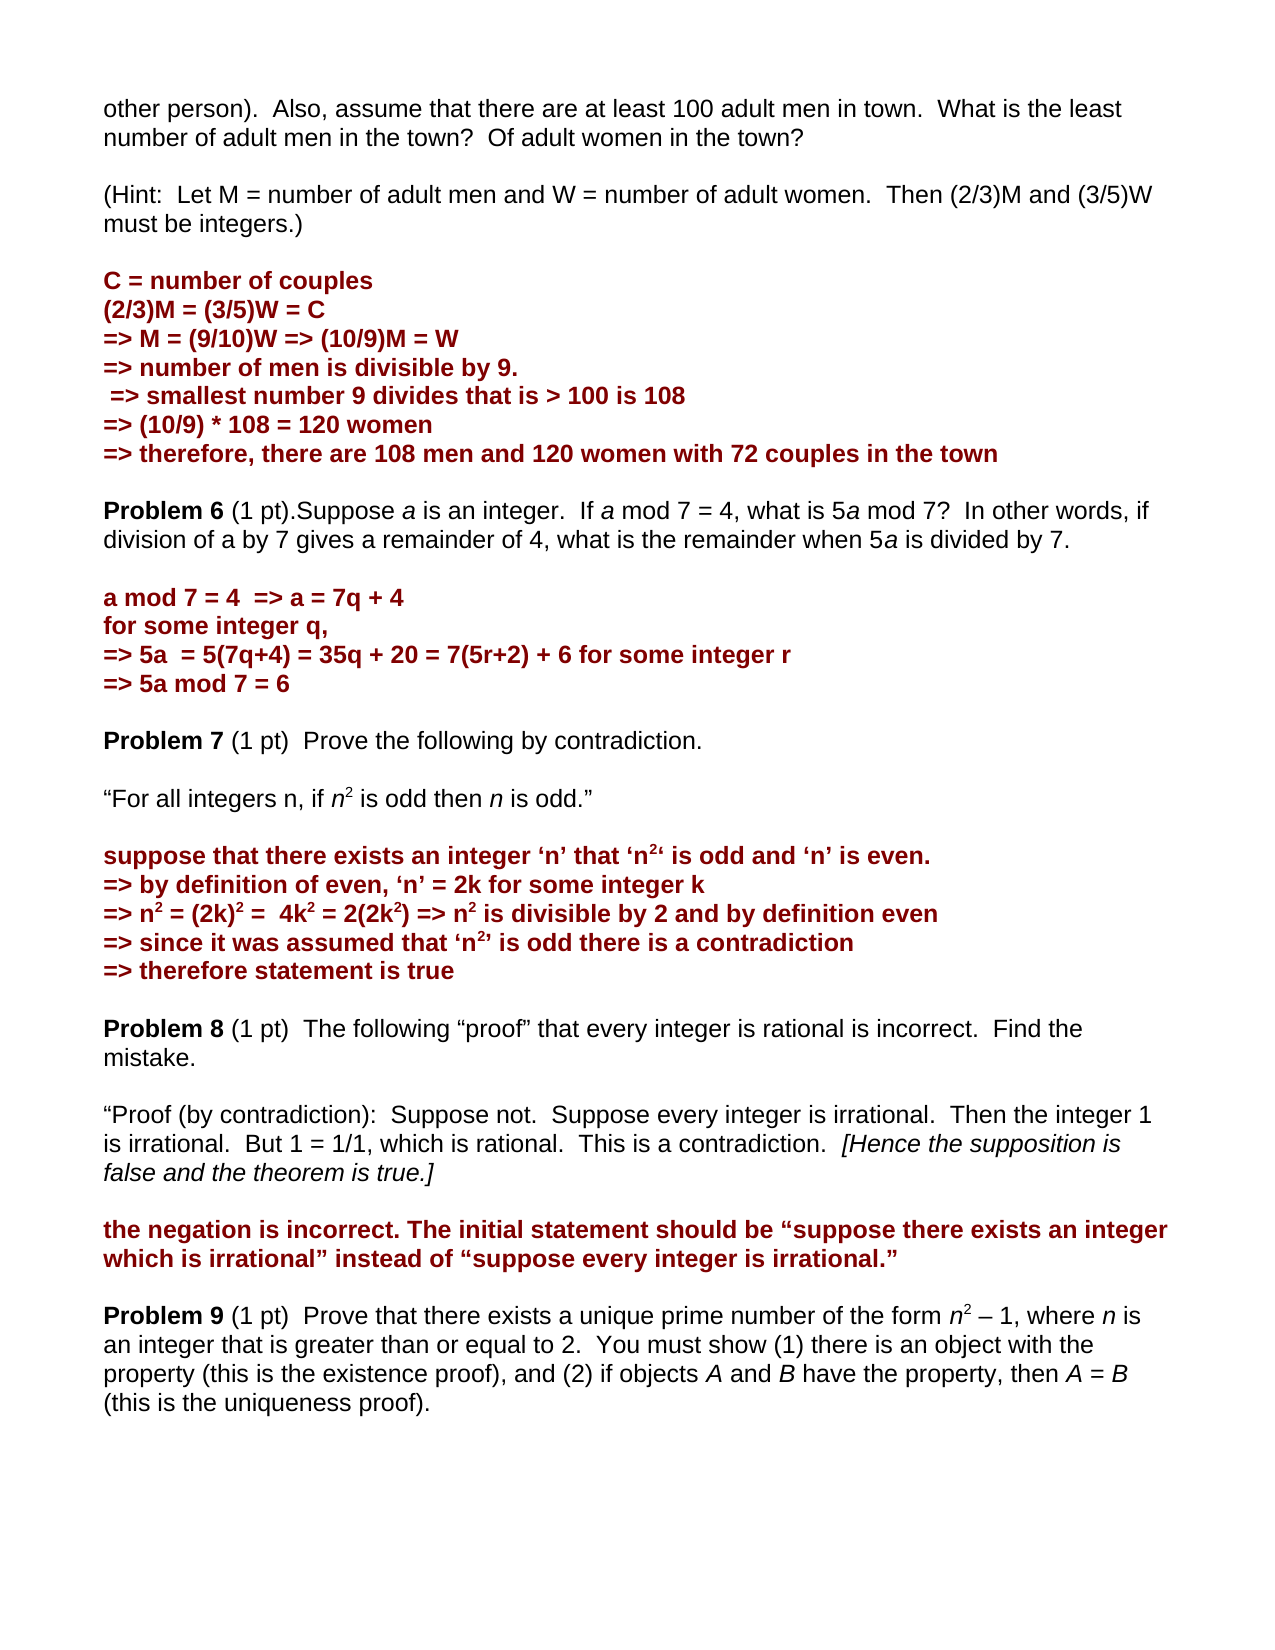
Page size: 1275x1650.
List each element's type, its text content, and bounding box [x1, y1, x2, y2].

text Problem 7 (1 pt) Prove the following by contradiction. [103, 726, 1172, 755]
text => number of men is divisible by 9. [103, 352, 1172, 381]
text (Hint: Let M = number of adult men and W = number of adult women. Then (2/3)M and (3/5)W must be integers.) [103, 180, 1172, 237]
text for some integer q, [103, 611, 1172, 640]
text suppose that there exists an integer ‘n’ that ‘n2‘ is odd and ‘n’ is even. [103, 841, 1172, 870]
text => by definition of even, ‘n’ = 2k for some integer k [103, 870, 1172, 899]
text Problem 6 (1 pt).Suppose a is an integer. If a mod 7 = 4, what is 5a mod 7? In other words, if division of a by 7 gives a remainder of 4, what is the remainder when 5a is divided by 7. [103, 496, 1172, 554]
text other person). Also, assume that there are at least 100 adult men in town. What is the least number of adult men in the town? Of adult women in the town? [103, 94, 1172, 151]
text => 5a = 5(7q+4) = 35q + 20 = 7(5r+2) + 6 for some integer r [103, 640, 1172, 669]
text => n2 = (2k)2 = 4k2 = 2(2k2) => n2 is divisible by 2 and by definition even => since it was assumed that ‘n2’ is odd there is a contradiction [103, 899, 1172, 956]
text Problem 9 (1 pt) Prove that there exists a unique prime number of the form n2 – 1, where n is an integer that is greater than or equal to 2. You must show (1) there is an object with the property (this is the existence proof), and (2) if objects A and B have the property, then A = B (this is the uniqueness proof). [103, 1301, 1172, 1416]
text => M = (9/10)W => (10/9)M = W [103, 324, 1172, 352]
text (2/3)M = (3/5)W = C [103, 295, 1172, 324]
text C = number of couples [103, 266, 1172, 295]
text => therefore, there are 108 men and 120 women with 72 couples in the town [103, 439, 1172, 467]
text => smallest number 9 divides that is > 100 is 108 [103, 381, 1172, 410]
text => 5a mod 7 = 6 [103, 669, 1172, 697]
text => (10/9) * 108 = 120 women [103, 410, 1172, 439]
text a mod 7 = 4 => a = 7q + 4 [103, 582, 1172, 611]
text “For all integers n, if n2 is odd then n is odd.” [103, 784, 1172, 812]
text the negation is incorrect. The initial statement should be “suppose there exists an integer which is irrational” instead of “suppose every integer is irrational.” [103, 1215, 1172, 1272]
text => therefore statement is true [103, 956, 1172, 985]
text Problem 8 (1 pt) The following “proof” that every integer is rational is incorrect. Find the mistake. [103, 1014, 1172, 1071]
text “Proof (by contradiction): Suppose not. Suppose every integer is irrational. Then the integer 1 is irrational. But 1 = 1/1, which is rational. This is a contradiction. [Hence the supposition is false and the theorem is true.] [103, 1100, 1172, 1186]
